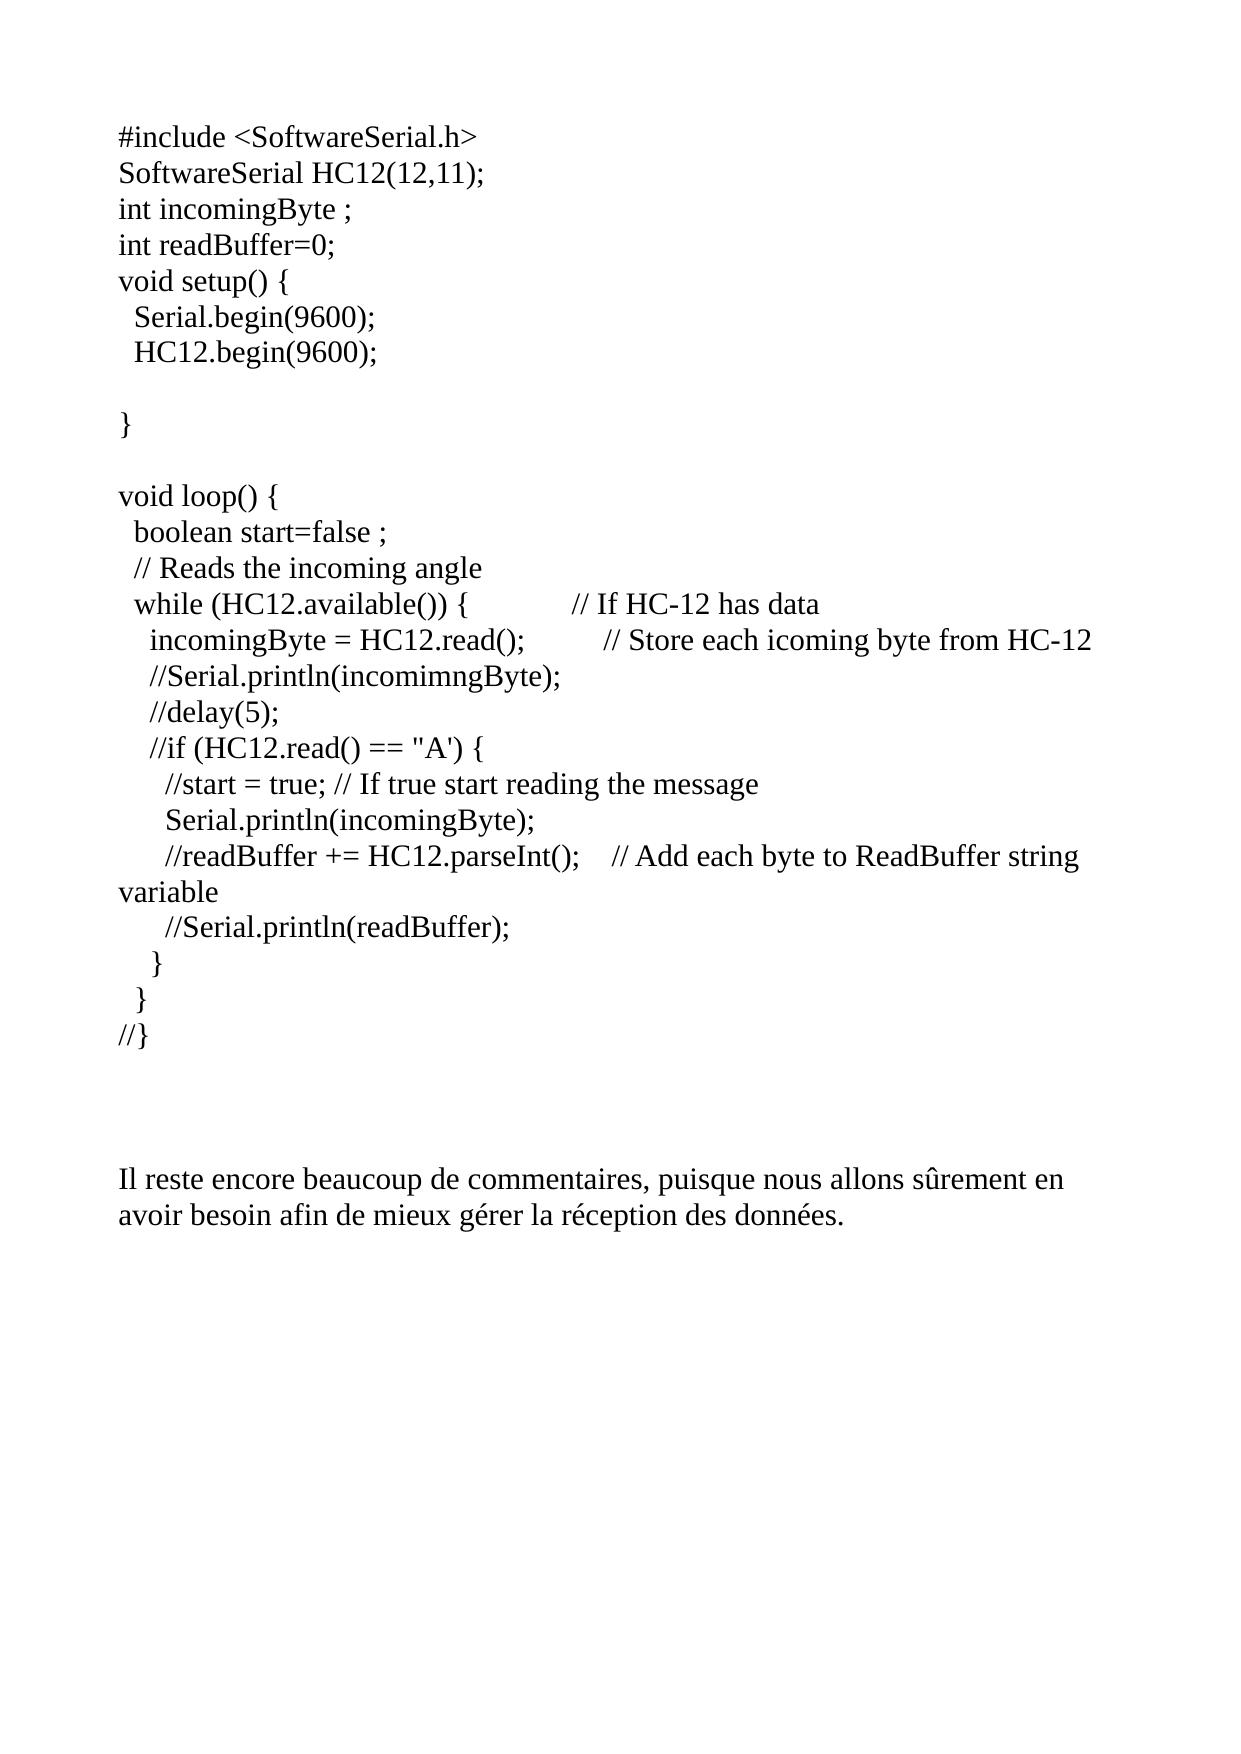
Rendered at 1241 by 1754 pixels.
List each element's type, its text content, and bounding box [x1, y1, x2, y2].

text //Serial.println(incomimngByte); [118, 657, 1122, 693]
text Il reste encore beaucoup de commentaires, puisque nous allons sûrement en avoir besoin afin de mieux gérer la réception des données. [118, 1160, 1122, 1232]
text //} [118, 1017, 1122, 1052]
text #include <SoftwareSerial.h> [118, 118, 1122, 154]
text HC12.begin(9600); [118, 334, 1122, 370]
text //readBuffer += HC12.parseInt(); // Add each byte to ReadBuffer string variable [118, 837, 1122, 909]
text } [118, 945, 1122, 981]
text } [118, 981, 1122, 1017]
text Serial.println(incomingByte); [118, 801, 1122, 837]
text incomingByte = HC12.read(); // Store each icoming byte from HC-12 [118, 621, 1122, 657]
text int readBuffer=0; [118, 226, 1122, 262]
text //start = true; // If true start reading the message [118, 765, 1122, 801]
text SoftwareSerial HC12(12,11); [118, 154, 1122, 190]
text while (HC12.available()) { // If HC-12 has data [118, 585, 1122, 621]
text boolean start=false ; [118, 513, 1122, 549]
text //if (HC12.read() == "A') { [118, 729, 1122, 765]
text } [118, 406, 1122, 442]
text int incomingByte ; [118, 190, 1122, 226]
text void loop() { [118, 477, 1122, 513]
text void setup() { [118, 262, 1122, 298]
text //Serial.println(readBuffer); [118, 909, 1122, 945]
text Serial.begin(9600); [118, 298, 1122, 334]
text // Reads the incoming angle [118, 549, 1122, 585]
text //delay(5); [118, 693, 1122, 729]
